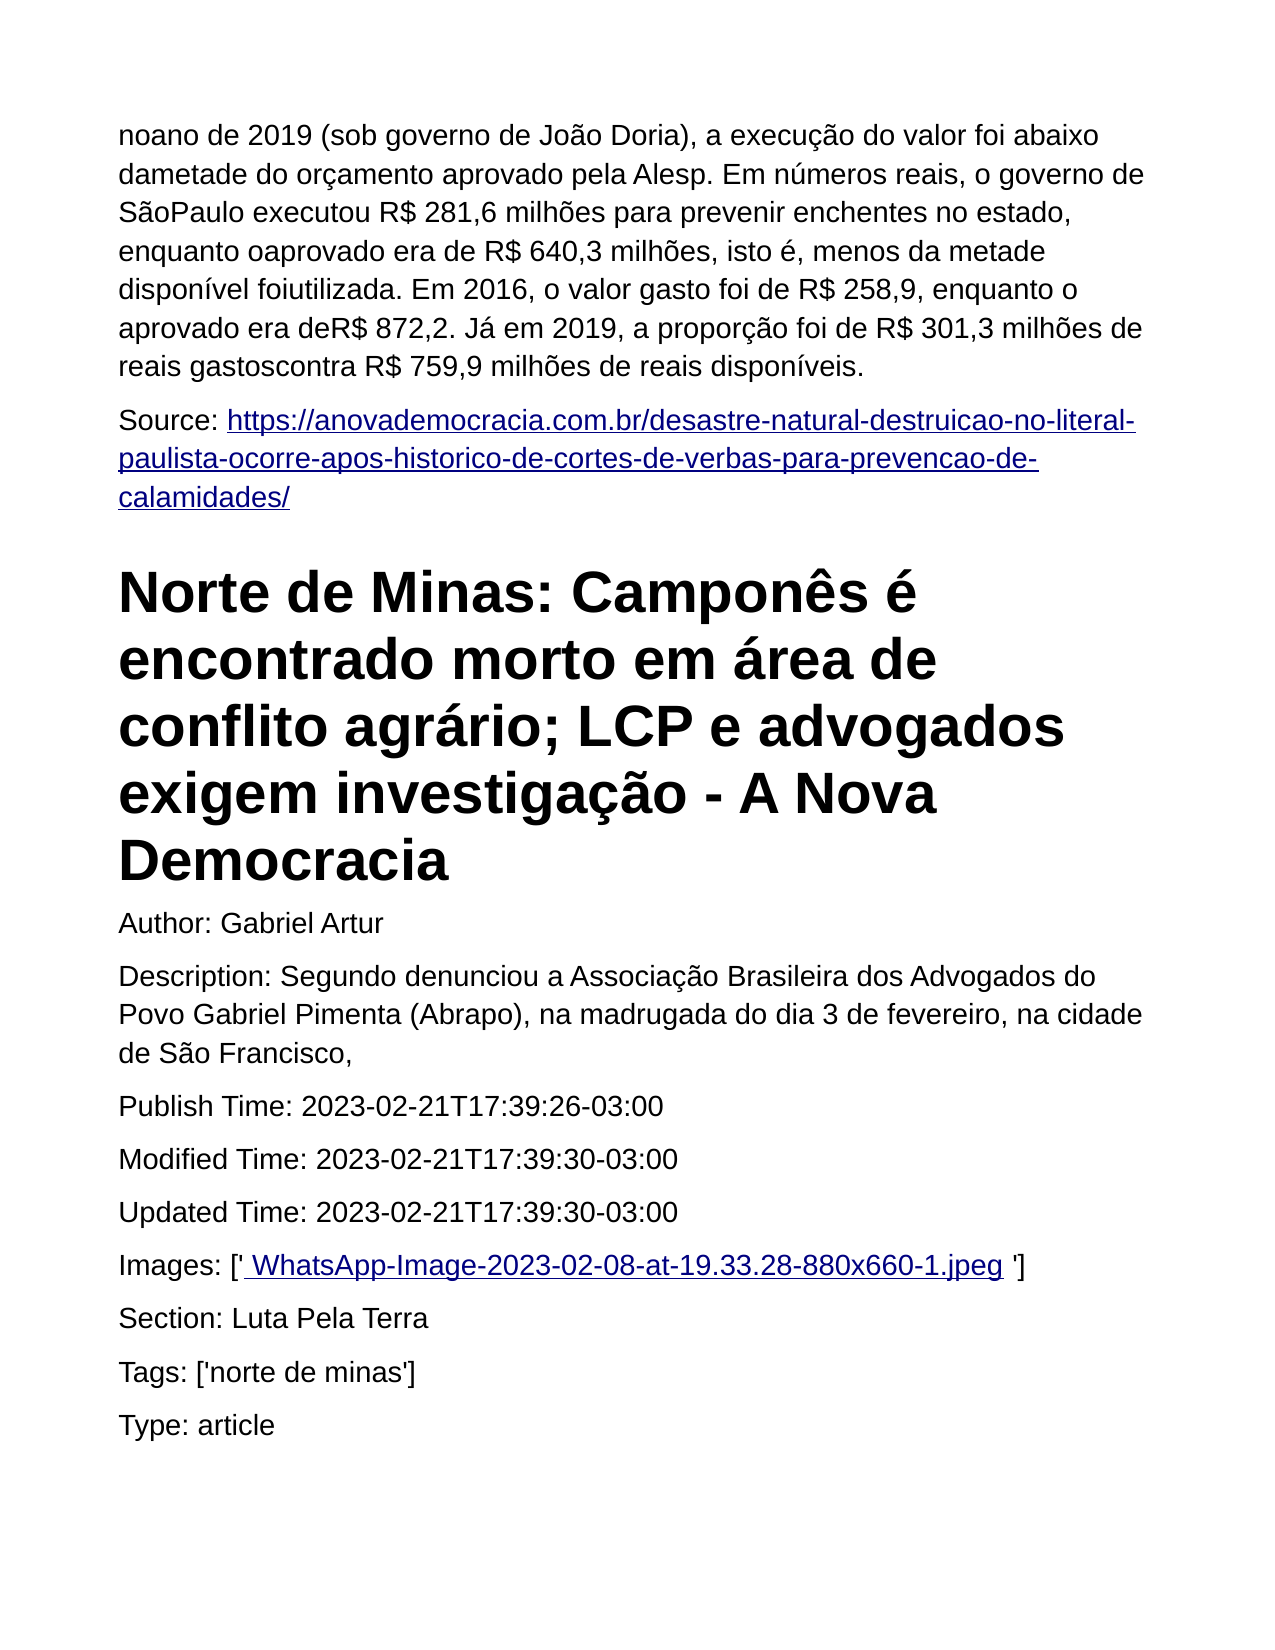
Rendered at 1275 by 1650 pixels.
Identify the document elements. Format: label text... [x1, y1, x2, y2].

text Section: Luta Pela Terra [118, 1301, 1157, 1335]
text Type: article [118, 1408, 1157, 1441]
text Images: [' WhatsApp-Image-2023-02-08-at-19.33.28-880x660-1.jpeg '] [118, 1248, 1157, 1282]
text Updated Time: 2023-02-21T17:39:30-03:00 [118, 1195, 1157, 1229]
text noano de 2019 (sob governo de João Doria), a execução do valor foi abaixo dametade do orçamento aprovado pela Alesp. Em números reais, o governo de SãoPaulo executou R$ 281,6 milhões para prevenir enchentes no estado, enquanto oaprovado era de R$ 640,3 milhões, isto é, menos da metade disponível foiutilizada. Em 2016, o valor gasto foi de R$ 258,9, enquanto o aprovado era deR$ 872,2. Já em 2019, a proporção foi de R$ 301,3 milhões de reais gastoscontra R$ 759,9 milhões de reais disponíveis. [118, 118, 1157, 383]
subtitle Norte de Minas: Camponês é encontrado morto em área de conflito agrário; LCP e advogados exigem investigação - A Nova Democracia [118, 558, 1157, 893]
text Author: Gabriel Artur [118, 906, 1157, 939]
text Publish Time: 2023-02-21T17:39:26-03:00 [118, 1089, 1157, 1122]
text Source: https://anovademocracia.com.br/desastre-natural-destruicao-no-literal-paulista-ocorre-apos-historico-de-cortes-de-verbas-para-prevencao-de-calamidades/ [118, 402, 1157, 513]
text Modified Time: 2023-02-21T17:39:30-03:00 [118, 1142, 1157, 1176]
text Description: Segundo denunciou a Associação Brasileira dos Advogados do Povo Gabriel Pimenta (Abrapo), na madrugada do dia 3 de fevereiro, na cidade de São Francisco, [118, 959, 1157, 1069]
text Tags: ['norte de minas'] [118, 1354, 1157, 1388]
